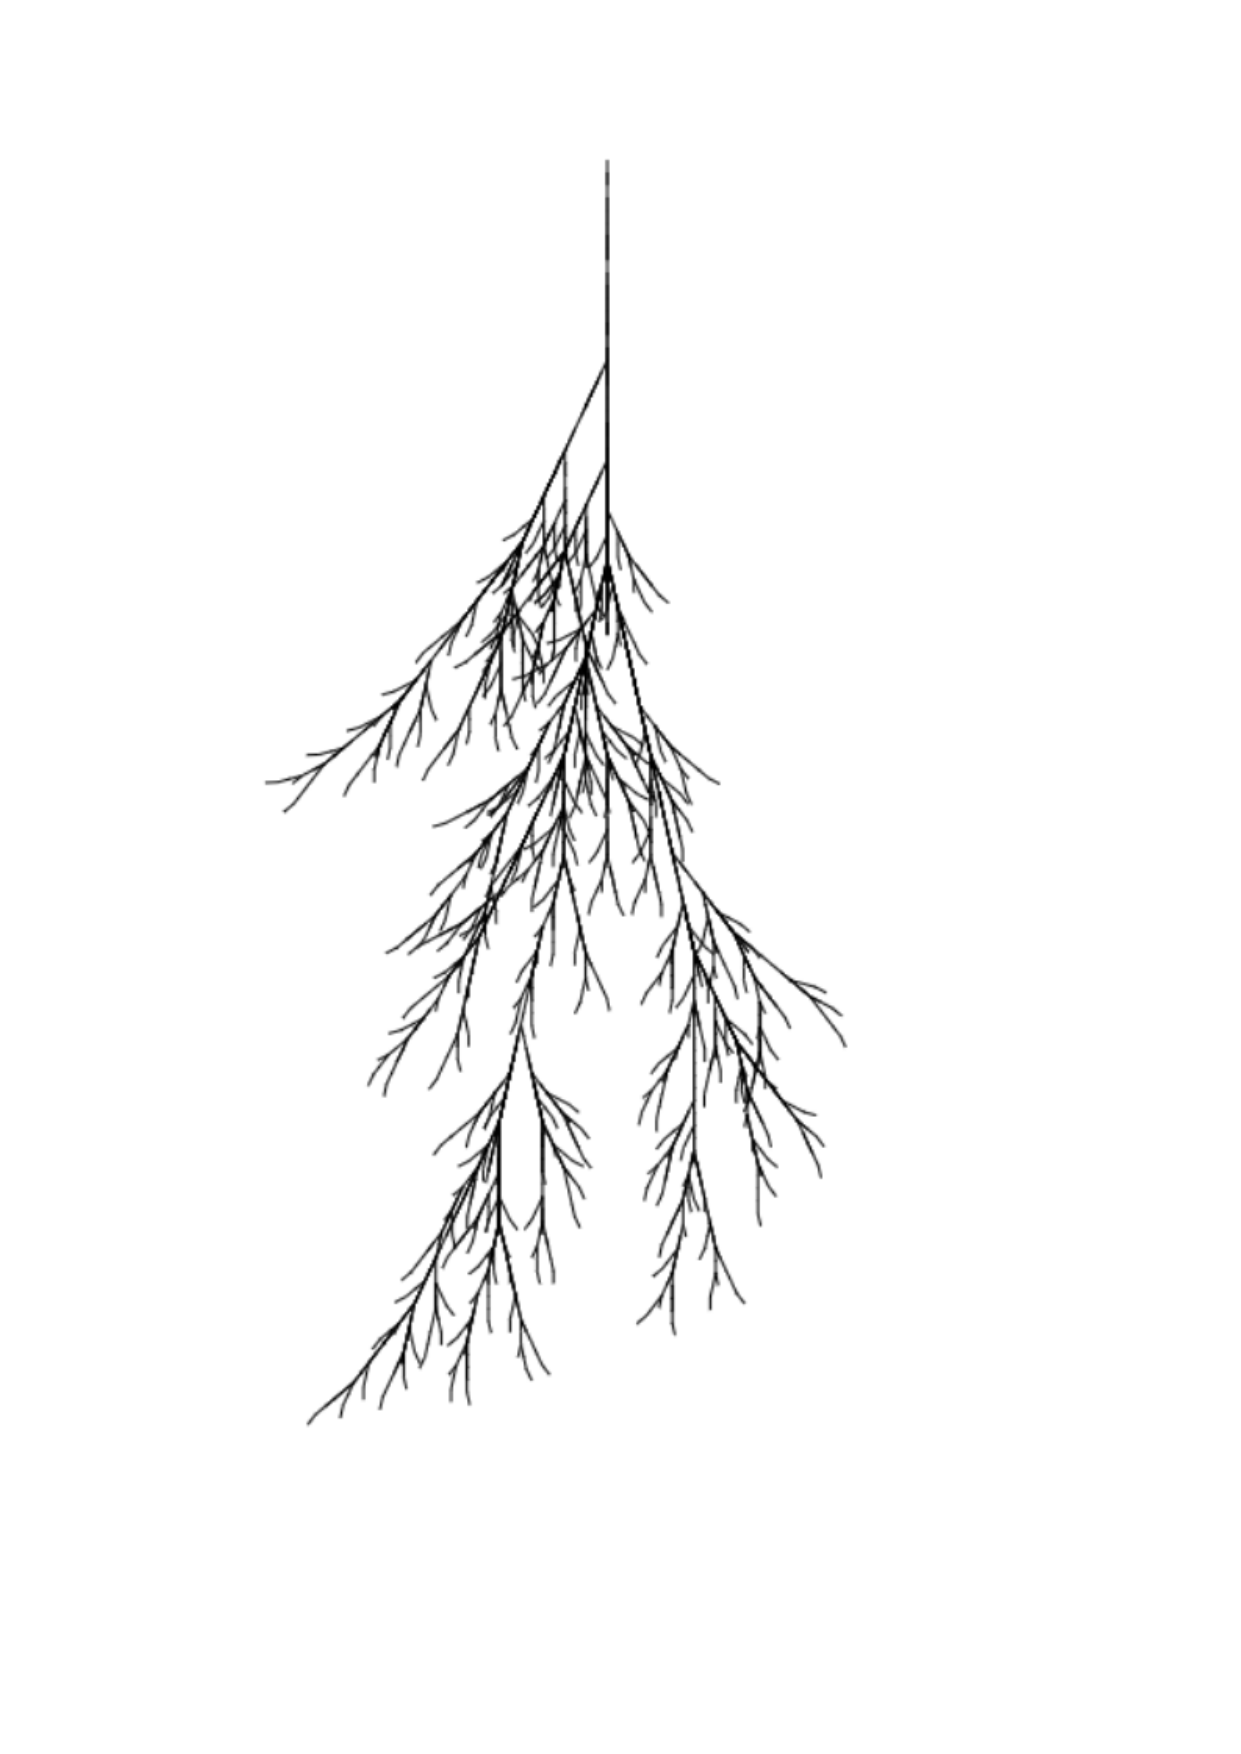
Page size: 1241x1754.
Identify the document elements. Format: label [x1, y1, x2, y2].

picture [64, 118, 1170, 1445]
